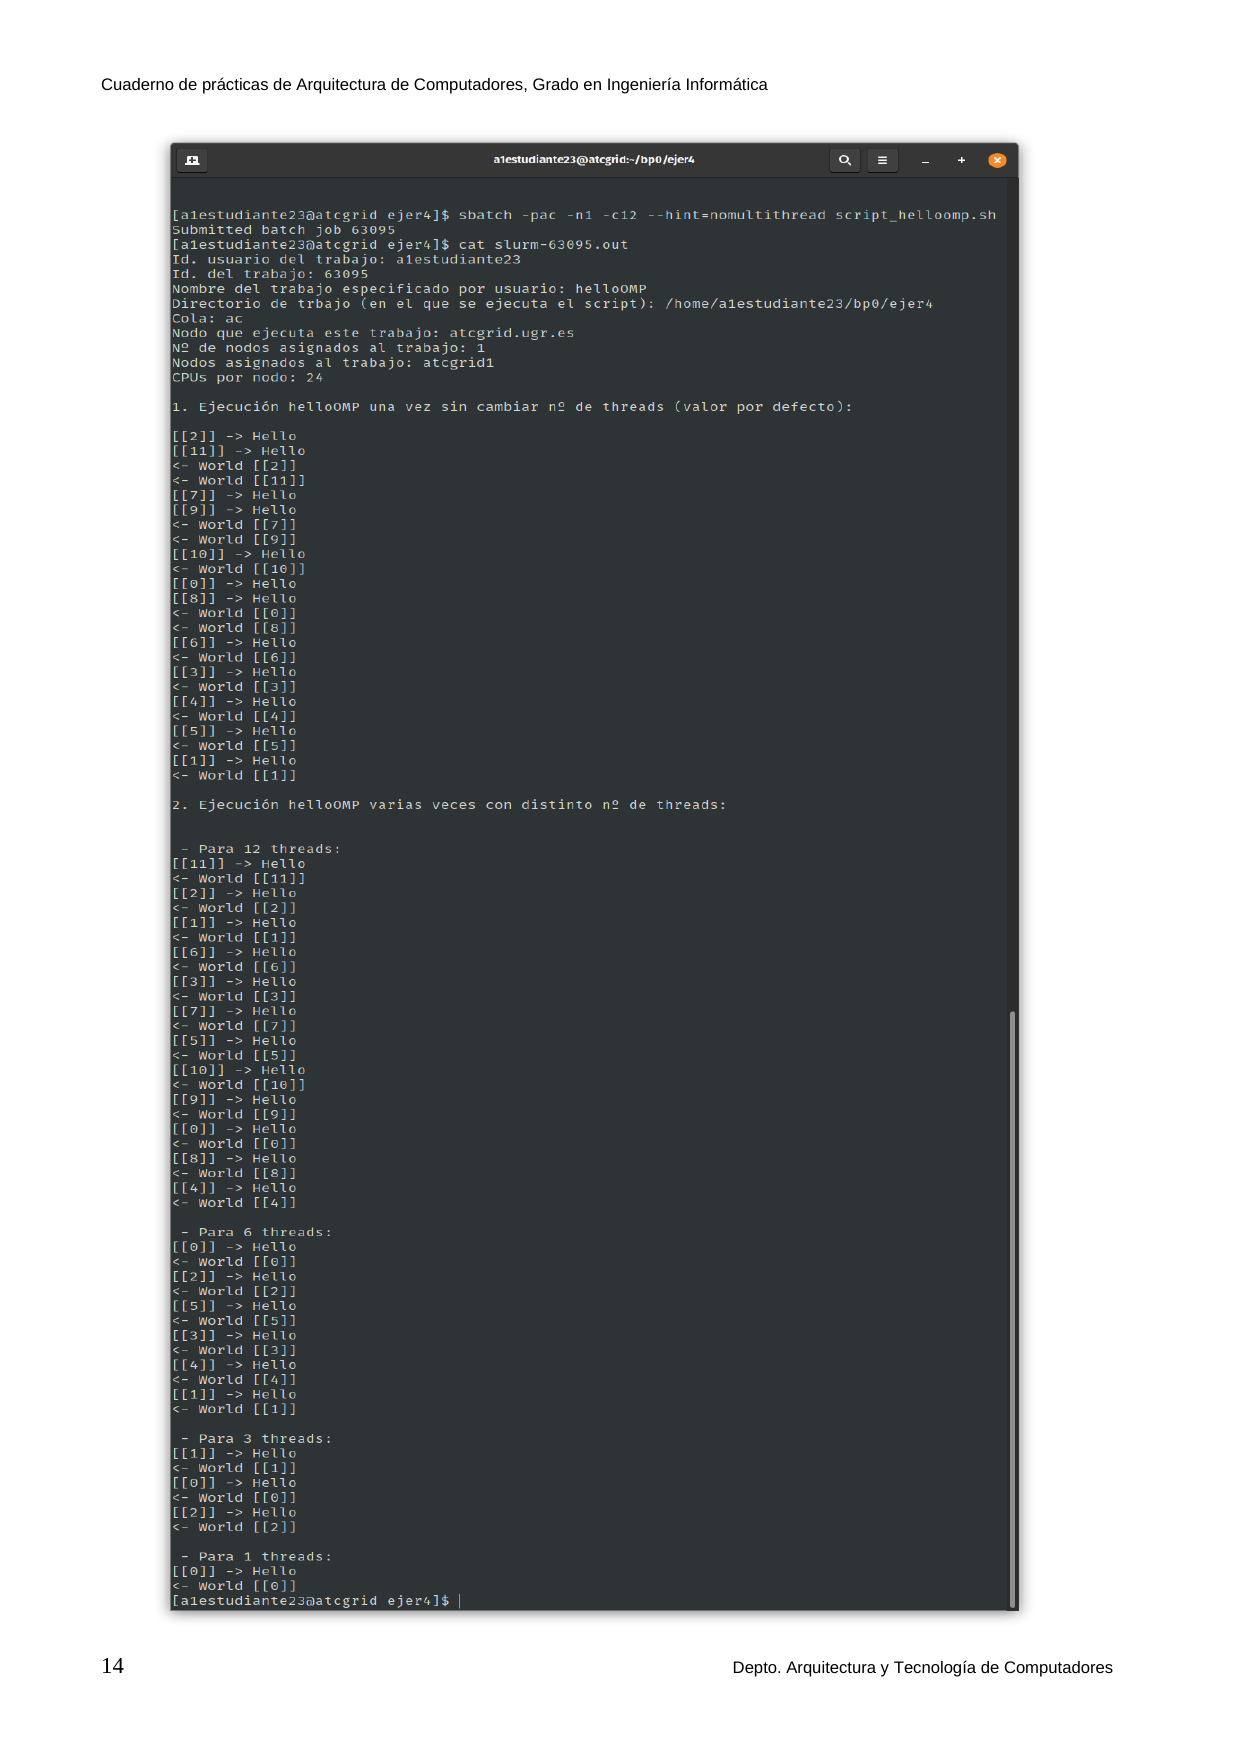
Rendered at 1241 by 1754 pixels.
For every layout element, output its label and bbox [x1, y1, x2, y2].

picture [147, 126, 1041, 1631]
